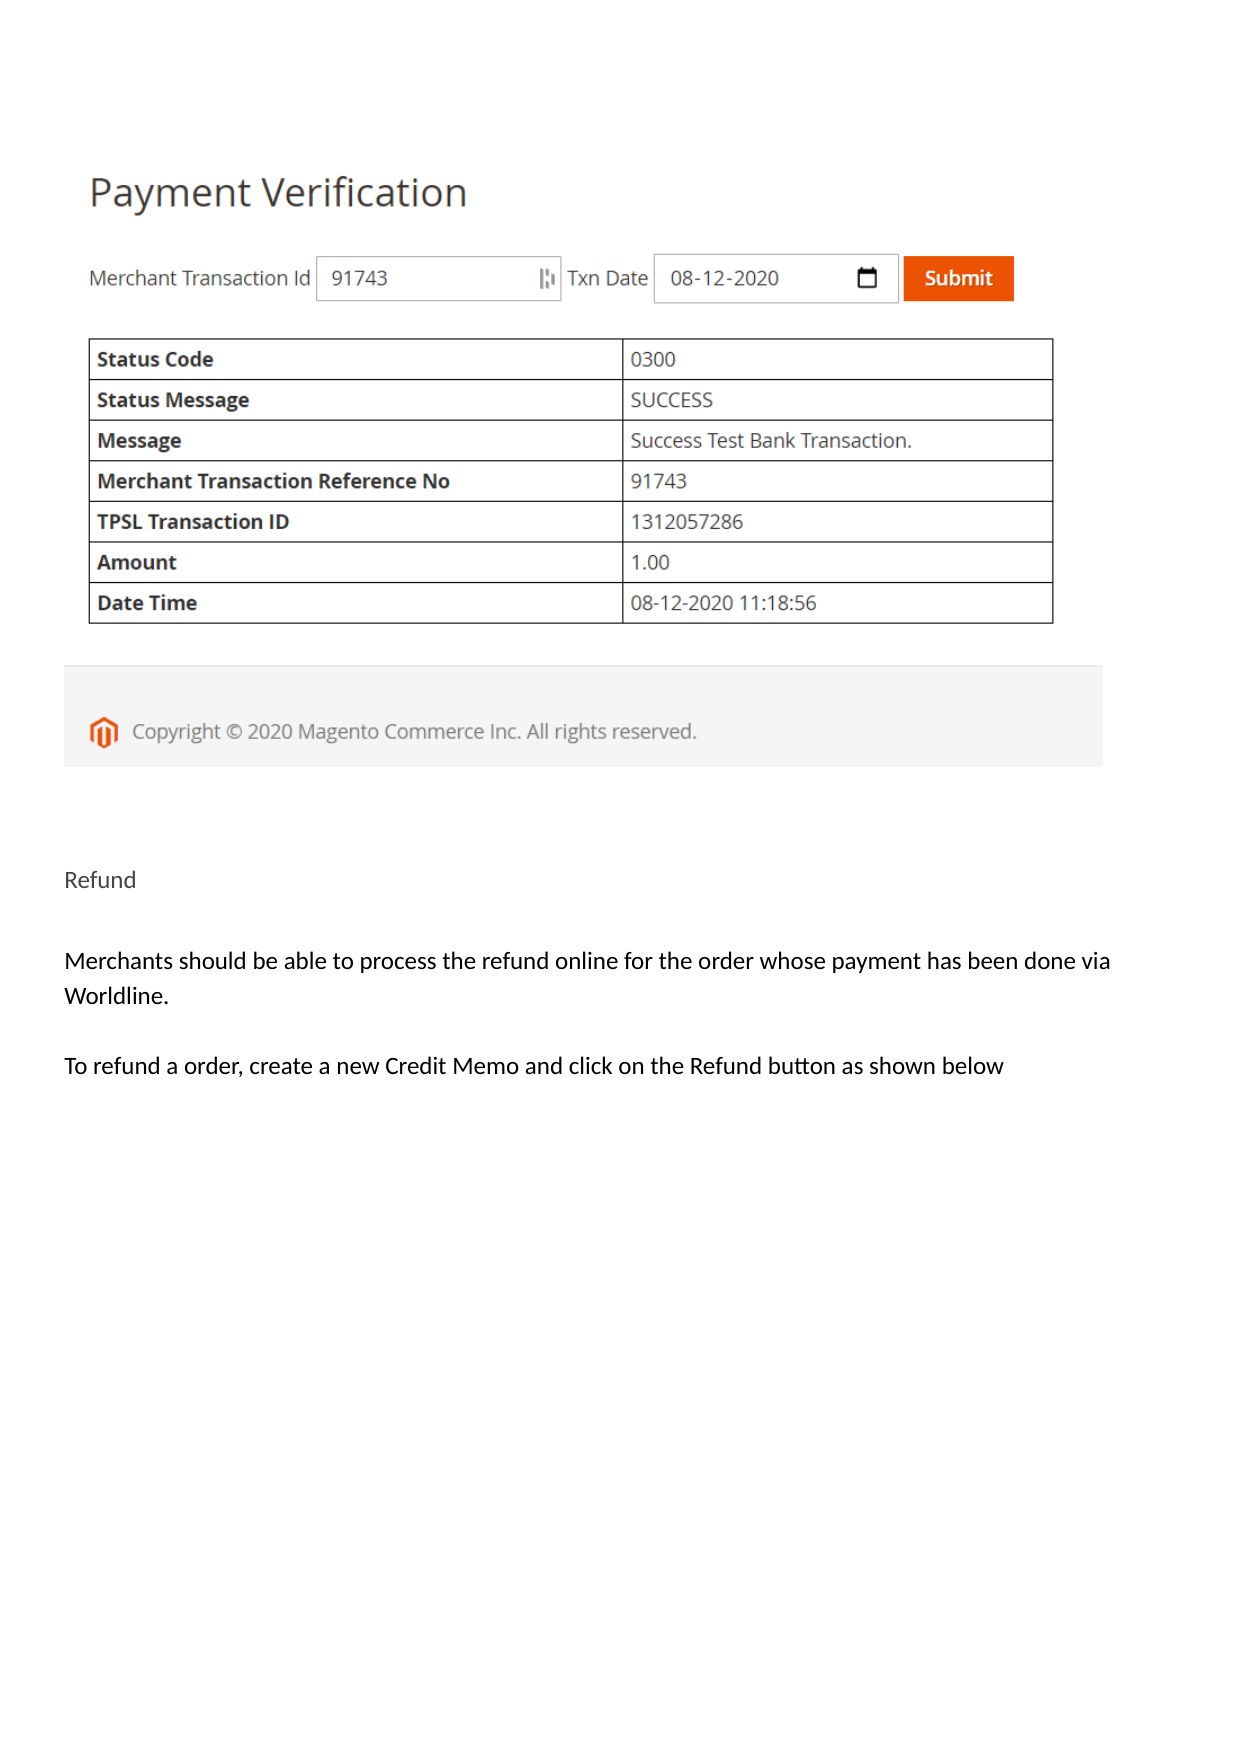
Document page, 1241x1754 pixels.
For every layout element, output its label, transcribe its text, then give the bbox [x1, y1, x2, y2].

text Merchants should be able to process the refund online for the order whose payment has been done via Worldline. [64, 945, 1187, 1011]
text To refund a order, create a new Credit Memo and click on the Refund button as shown below [64, 1050, 1187, 1081]
subtitle Refund [64, 864, 1187, 894]
picture [64, 150, 1103, 767]
